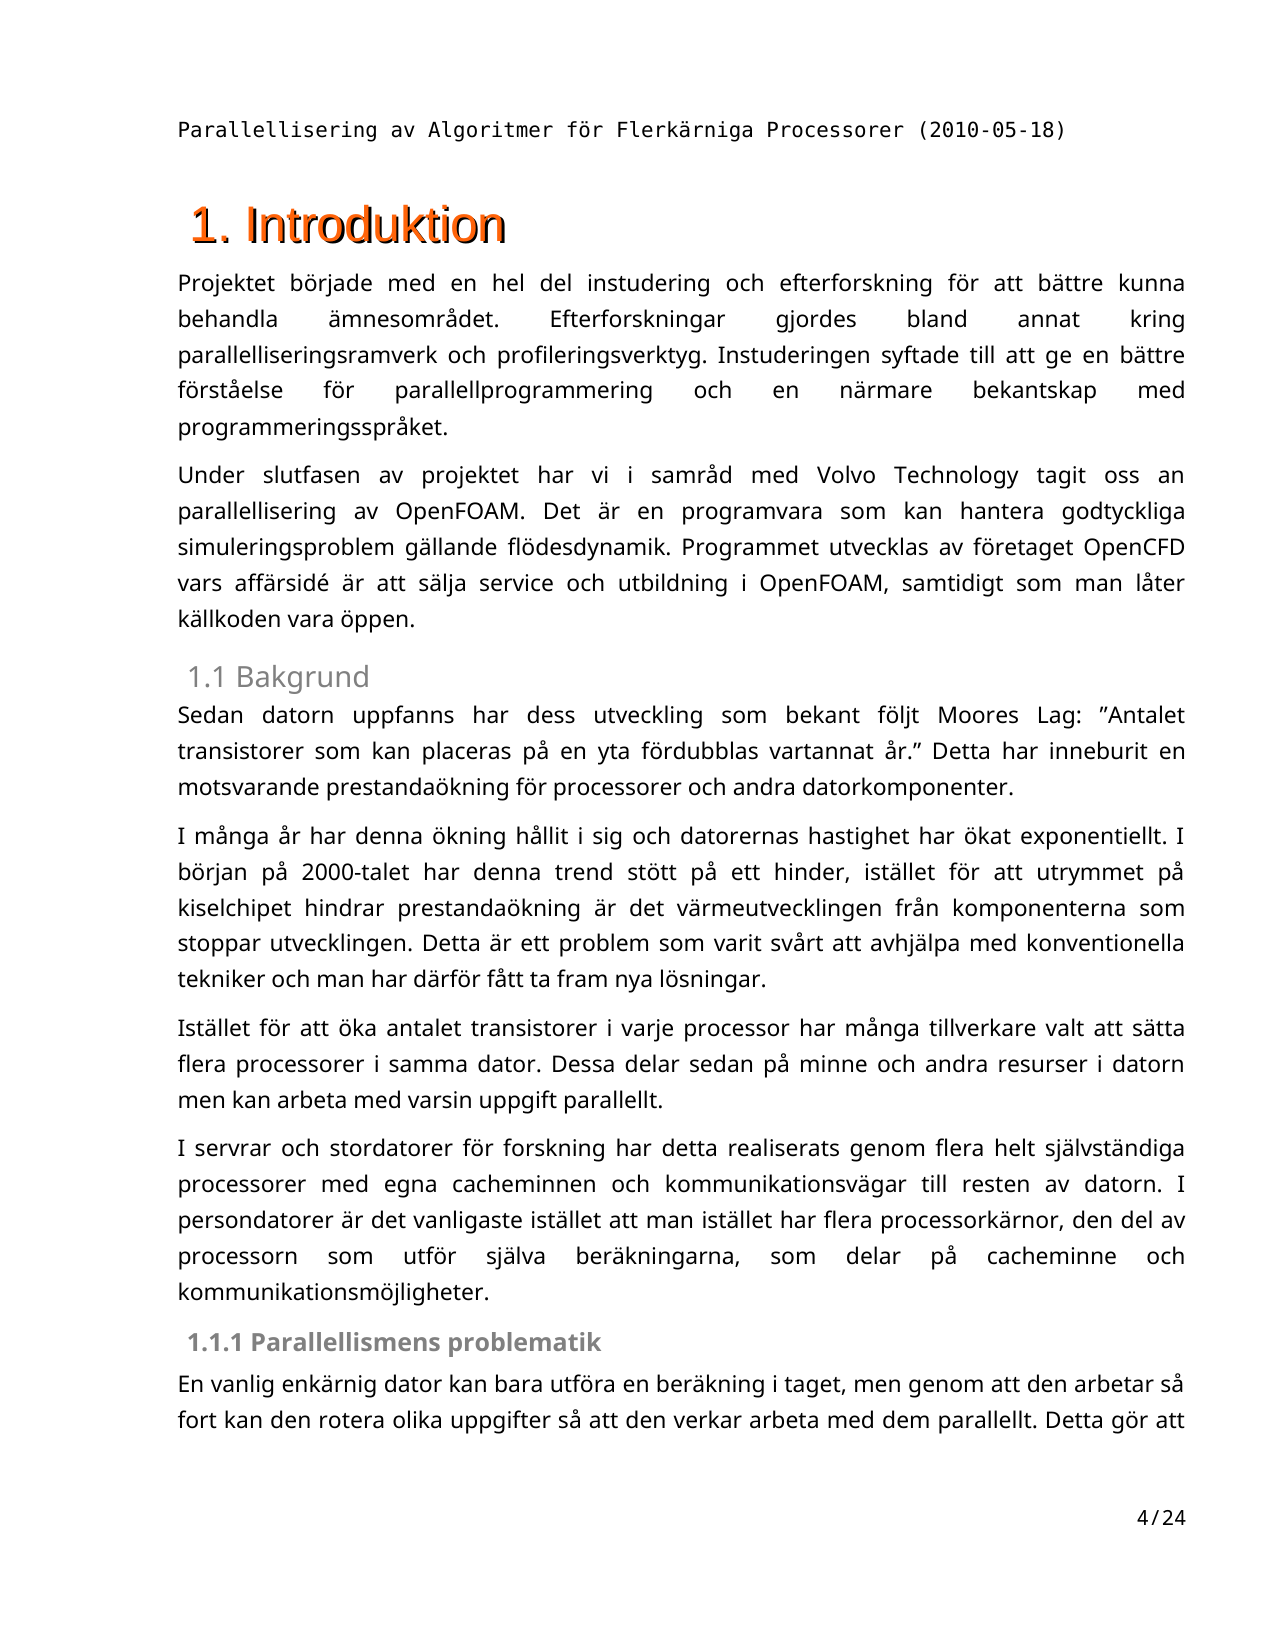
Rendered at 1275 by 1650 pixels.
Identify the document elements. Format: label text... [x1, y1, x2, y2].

subtitle 1.1 Bakgrund [370, 657, 1177, 696]
text Istället för att öka antalet transistorer i varje processor har många tillverkare valt att sätta flera processorer i samma dator. Dessa delar sedan på minne och andra resurser i datorn men kan arbeta med varsin uppgift parallellt. [177, 1079, 1186, 1115]
text I servrar och stordatorer för forskning har detta realiserats genom flera helt självständiga processorer med egna cacheminnen och kommunikationsvägar till resten av datorn. I persondatorer är det vanligaste istället att man istället har flera processorkärnor, den del av processorn som utför själva beräkningarna, som delar på cacheminne och kommunikationsmöjligheter. [177, 1271, 1186, 1307]
text Sedan datorn uppfanns har dess utveckling som bekant följt Moores Lag: ”Antalet transistorer som kan placeras på en yta fördubblas vartannat år.” Detta har inneburit en motsvarande prestandaökning för processorer och andra datorkomponenter. [177, 766, 1186, 802]
subtitle 1.1.1 Parallellismens problematik [602, 1324, 1177, 1358]
subtitle 1. Introduktion [506, 196, 1171, 252]
text Projektet började med en hel del instudering och efterforskning för att bättre kunna behandla ämnesområdet. Efterforskningar gjordes bland annat kring parallelliseringsramverk och profileringsverktyg. Instuderingen syftade till att ge en bättre förståelse för parallellprogrammering och en närmare bekantskap med programmeringsspråket. [177, 406, 1186, 442]
text I många år har denna ökning hållit i sig och datorernas hastighet har ökat exponentiellt. I början på 2000-talet har denna trend stött på ett hinder, istället för att utrymmet på kiselchipet hindrar prestandaökning är det värmeutvecklingen från komponenterna som stoppar utvecklingen. Detta är ett problem som varit svårt att avhjälpa med konventionella tekniker och man har därför fått ta fram nya lösningar. [177, 959, 1186, 994]
text Istället för att öka antalet transistorer i varje processor har många tillverkare valt att sätta flera processorer i samma dator. Dessa delar sedan på minne och andra resurser i datorn men kan arbeta med varsin uppgift parallellt. [177, 1043, 1186, 1048]
text Under slutfasen av projektet har vi i samråd med Volvo Technology tagit oss an parallellisering av OpenFOAM. Det är en programvara som kan hantera godtyckliga simuleringsproblem gällande flödesdynamik. Programmet utvecklas av företaget OpenCFD vars affärsidé är att sälja service och utbildning i OpenFOAM, samtidigt som man låter källkoden vara öppen. [177, 598, 1186, 634]
